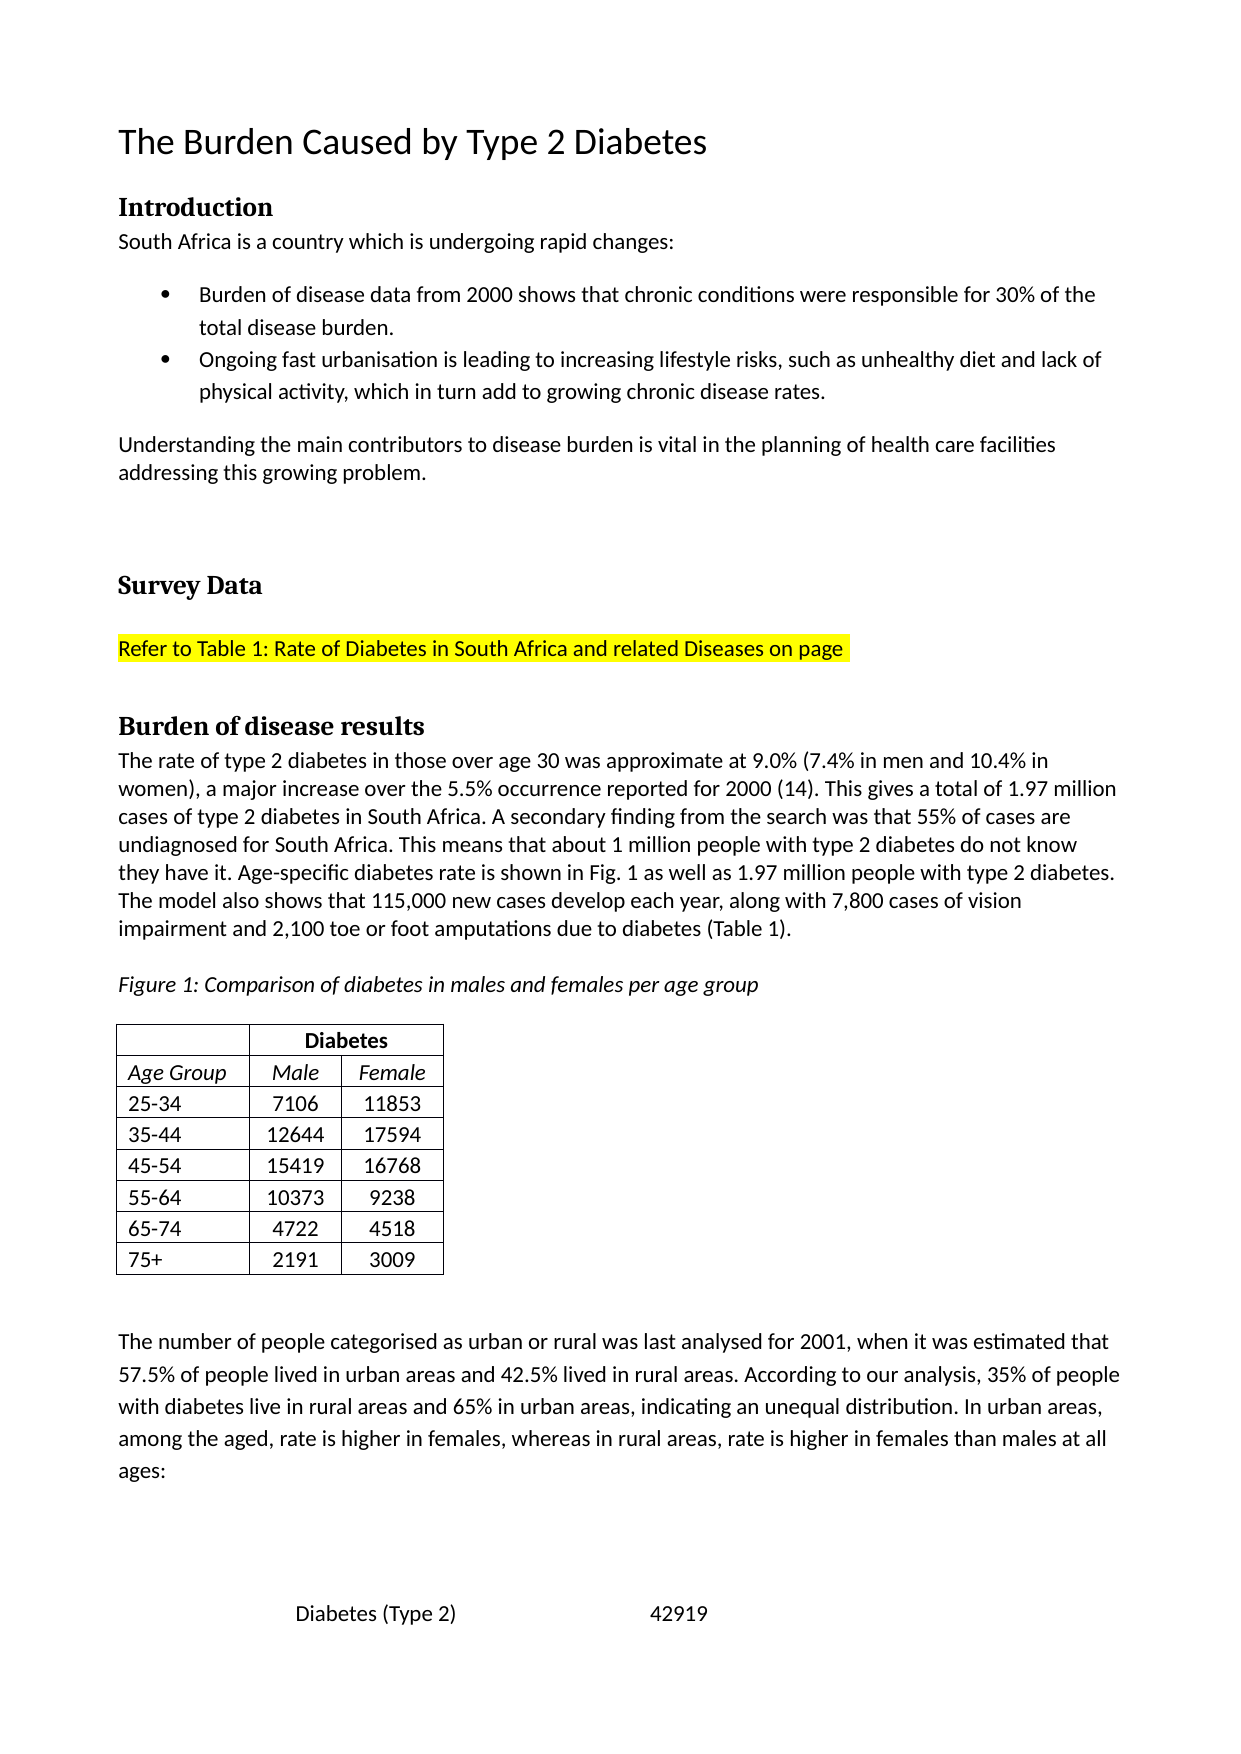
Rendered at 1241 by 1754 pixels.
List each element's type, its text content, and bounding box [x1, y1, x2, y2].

table_cell Age Group [117, 1056, 249, 1086]
table_cell 4518 [342, 1212, 443, 1242]
subtitle Survey Data [118, 570, 1122, 601]
text South Africa is a country which is undergoing rapid changes: [118, 227, 1122, 255]
table_cell 12644 [250, 1118, 341, 1148]
text Understanding the main contributors to disease burden is vital in the planning of health care facilities addressing this growing problem. [118, 430, 1122, 486]
table_cell Female [342, 1056, 443, 1086]
table_cell Male [250, 1056, 341, 1086]
table_cell 4722 [250, 1212, 341, 1242]
table_cell 45-54 [117, 1150, 249, 1180]
table_cell 16768 [342, 1150, 443, 1180]
text Figure 1: Comparison of diabetes in males and females per age group [118, 970, 1122, 998]
table_header [117, 1025, 249, 1055]
table_cell 25-34 [117, 1087, 249, 1117]
table_cell 17594 [342, 1118, 443, 1148]
table_cell 2191 [250, 1243, 341, 1273]
list Ongoing fast urbanisation is leading to increasing lifestyle risks, such as unhealthy diet and lack of physical activity, which in turn add to growing chronic disease rates. [161, 345, 1122, 405]
table_cell 9238 [342, 1181, 443, 1211]
text Diabetes (Type 2) 42919 [118, 1599, 1122, 1627]
table_cell 55-64 [117, 1181, 249, 1211]
table_header Diabetes [250, 1025, 443, 1055]
subtitle Introduction [118, 192, 1122, 223]
subtitle Burden of disease results [118, 711, 1122, 742]
list Burden of disease data from 2000 shows that chronic conditions were responsible for 30% of the total disease burden. [161, 280, 1122, 341]
text Refer to Table 1: Rate of Diabetes in South Africa and related Diseases on page [118, 634, 1122, 662]
table_cell 11853 [342, 1087, 443, 1117]
table_cell 15419 [250, 1150, 341, 1180]
table_cell 3009 [342, 1243, 443, 1273]
table_cell 65-74 [117, 1212, 249, 1242]
table_cell 10373 [250, 1181, 341, 1211]
table_cell 75+ [117, 1243, 249, 1273]
text The Burden Caused by Type 2 Diabetes [118, 118, 1122, 164]
text The rate of type 2 diabetes in those over age 30 was approximate at 9.0% (7.4% in men and 10.4% in women), a major increase over the 5.5% occurrence reported for 2000 (14). This gives a total of 1.97 million cases of type 2 diabetes in South Africa. A secondary finding from the search was that 55% of cases are undiagnosed for South Africa. This means that about 1 million people with type 2 diabetes do not know they have it. Age-specific diabetes rate is shown in Fig. 1 as well as 1.97 million people with type 2 diabetes. The model also shows that 115,000 new cases develop each year, along with 7,800 cases of vision impairment and 2,100 toe or foot amputations due to diabetes (Table 1). [118, 746, 1122, 942]
table_cell 35-44 [117, 1118, 249, 1148]
text The number of people categorised as urban or rural was last analysed for 2001, when it was estimated that 57.5% of people lived in urban areas and 42.5% lived in rural areas. According to our analysis, 35% of people with diabetes live in rural areas and 65% in urban areas, indicating an unequal distribution. In urban areas, among the aged, rate is higher in females, whereas in rural areas, rate is higher in females than males at all ages: [118, 1327, 1122, 1484]
table_cell 7106 [250, 1087, 341, 1117]
